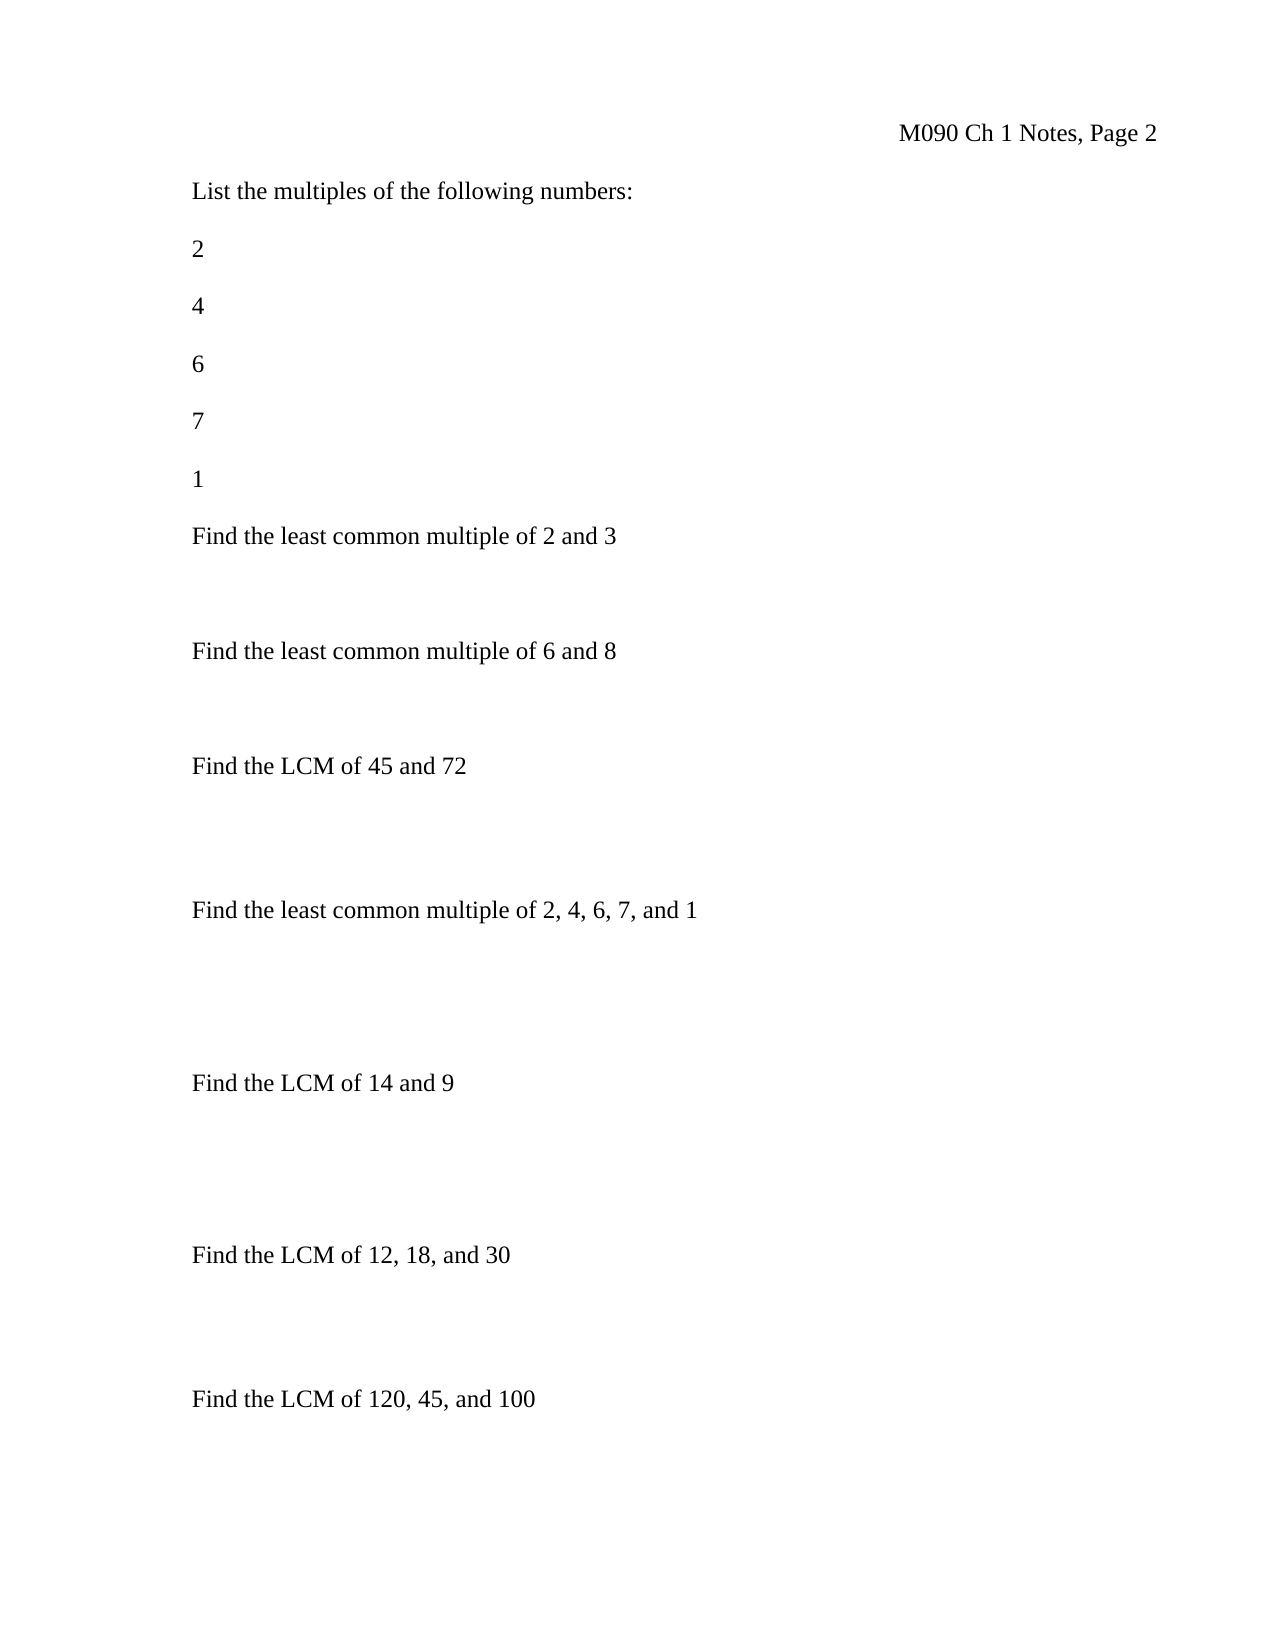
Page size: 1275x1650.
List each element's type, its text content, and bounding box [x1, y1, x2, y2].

text 2 [118, 234, 1157, 263]
text Find the least common multiple of 6 and 8 [118, 636, 1157, 665]
text Find the LCM of 120, 45, and 100 [118, 1384, 1157, 1413]
text Find the least common multiple of 2 and 3 [118, 521, 1157, 550]
text Find the LCM of 12, 18, and 30 [118, 1240, 1157, 1269]
text 1 [118, 464, 1157, 493]
text 4 [118, 291, 1157, 320]
text Find the LCM of 45 and 72 [118, 751, 1157, 780]
text Find the LCM of 14 and 9 [118, 1068, 1157, 1096]
text 6 [118, 349, 1157, 378]
text List the multiples of the following numbers: [118, 176, 1157, 205]
text 7 [118, 406, 1157, 435]
text Find the least common multiple of 2, 4, 6, 7, and 1 [118, 895, 1157, 924]
